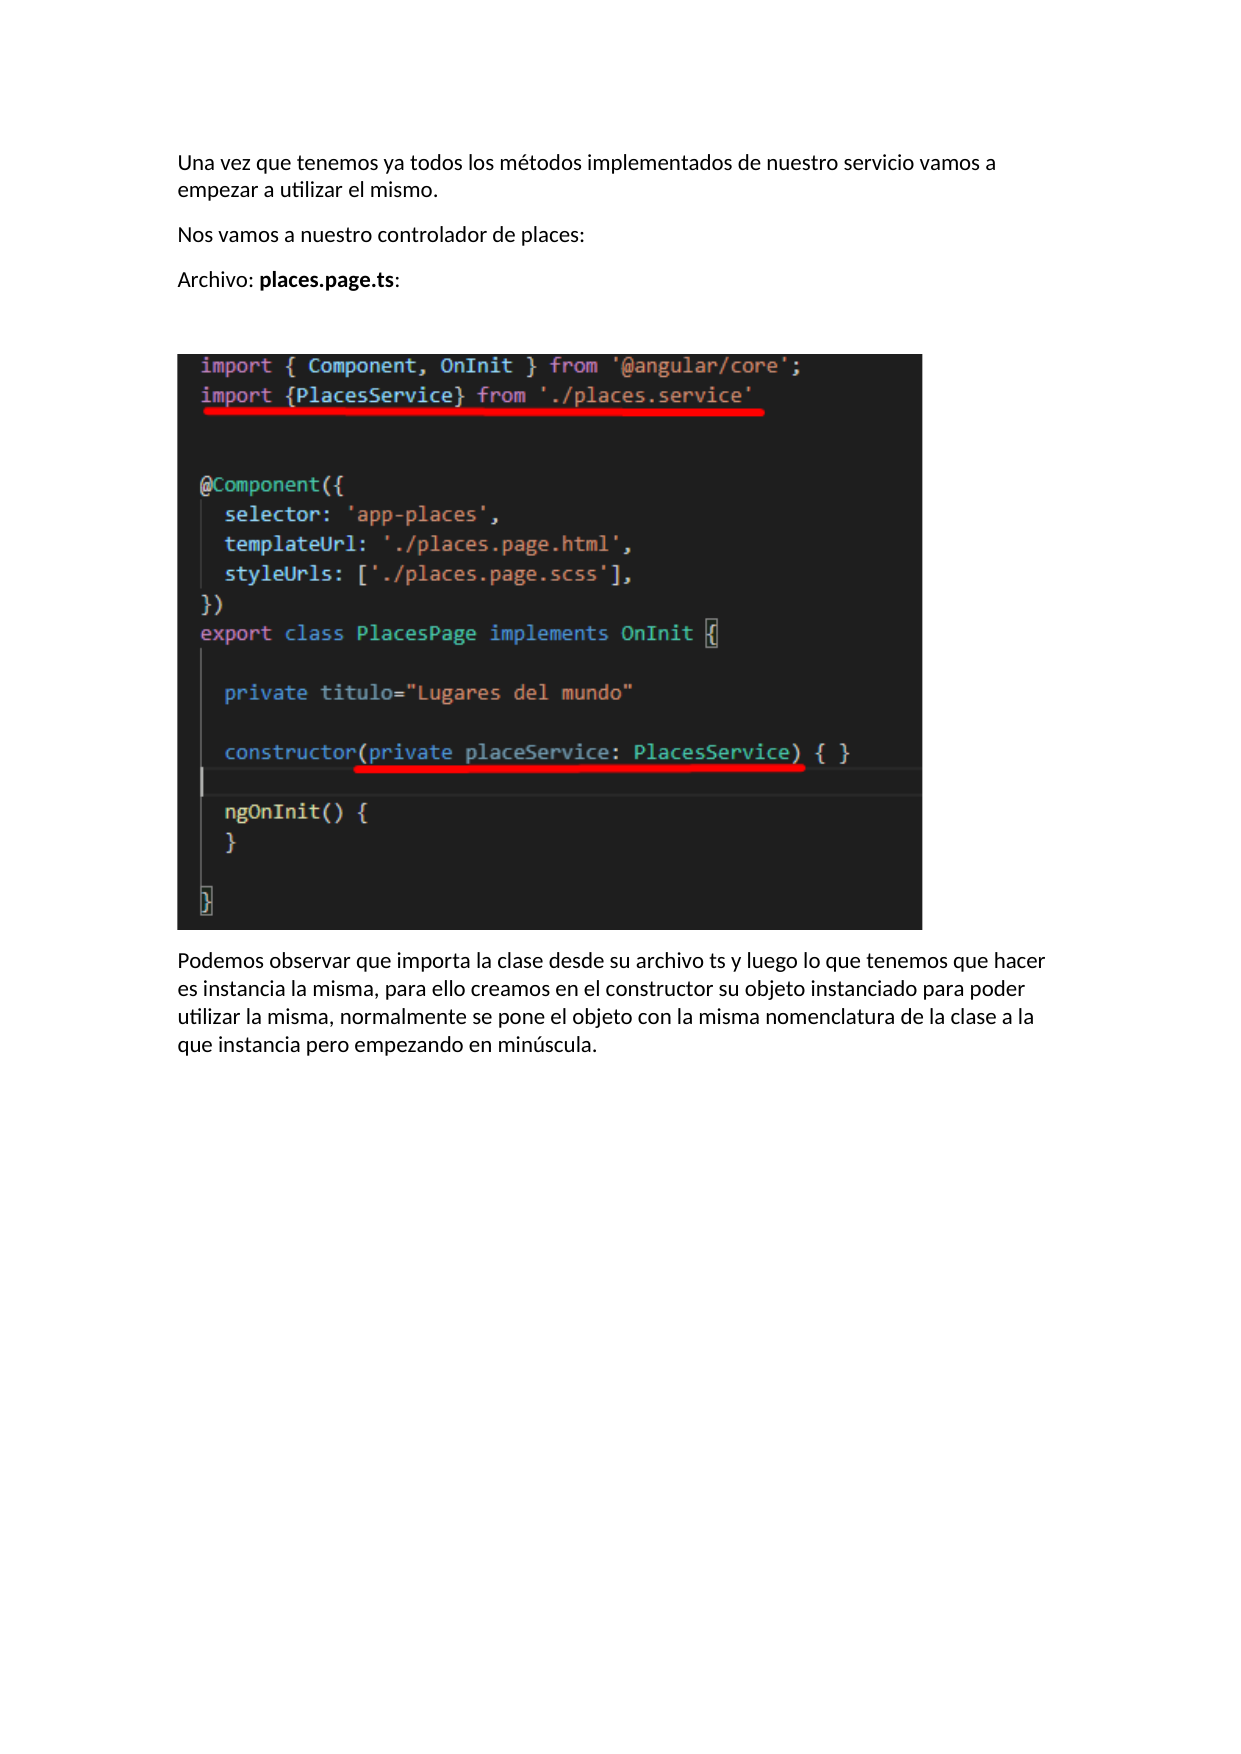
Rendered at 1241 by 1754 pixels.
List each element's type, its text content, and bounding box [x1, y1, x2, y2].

text Una vez que tenemos ya todos los métodos implementados de nuestro servicio vamos a empezar a utilizar el mismo. [177, 148, 1063, 204]
text Podemos observar que importa la clase desde su archivo ts y luego lo que tenemos que hacer es instancia la misma, para ello creamos en el constructor su objeto instanciado para poder utilizar la misma, normalmente se pone el objeto con la misma nomenclatura de la clase a la que instancia pero empezando en minúscula. [177, 946, 1063, 1058]
text Archivo: places.page.ts: [177, 265, 1063, 293]
text Nos vamos a nuestro controlador de places: [177, 220, 1063, 248]
